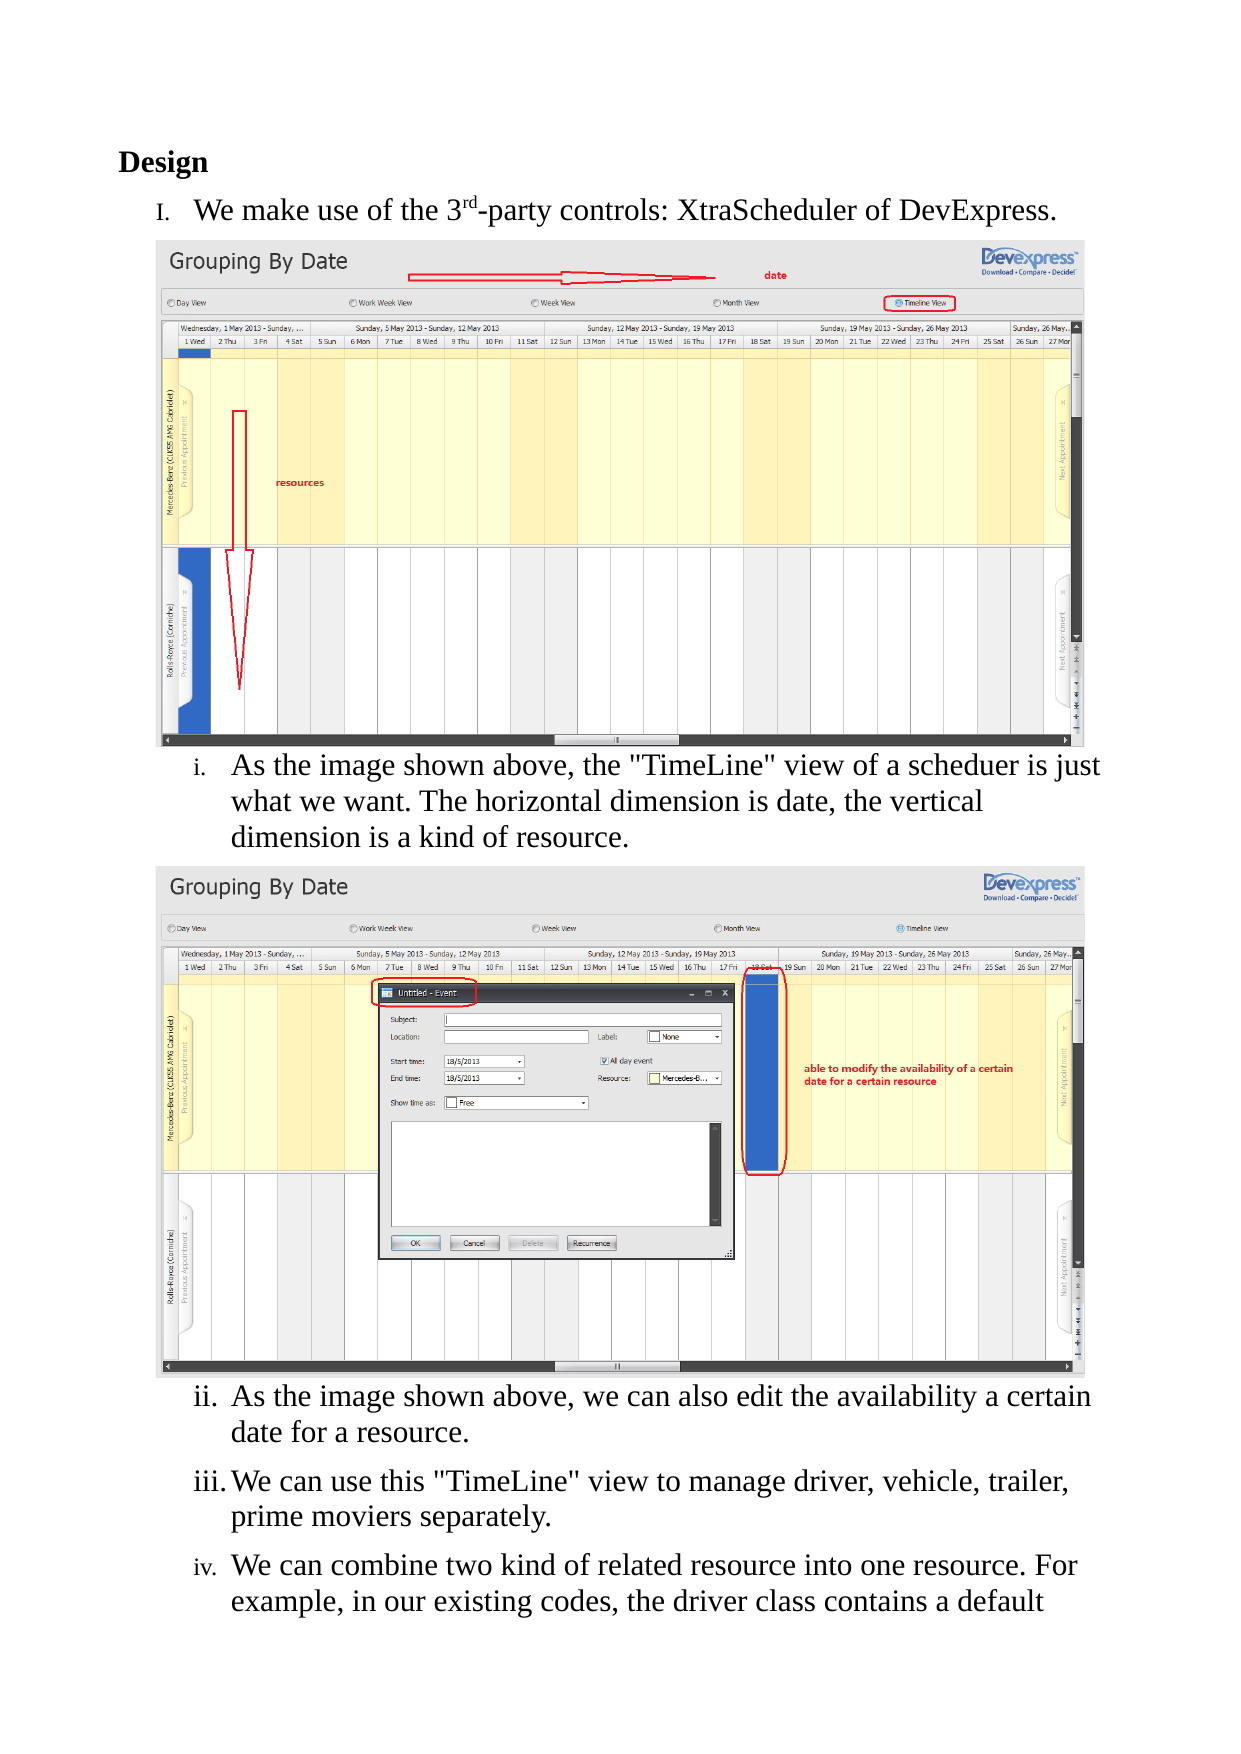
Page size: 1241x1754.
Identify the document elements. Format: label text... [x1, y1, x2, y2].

list As the image shown above, the "TimeLine" view of a scheduer is just what we want. The horizontal dimension is date, the vertical dimension is a kind of resource. [193, 240, 1122, 854]
list We make use of the 3rd-party controls: XtraScheduler of DevExpress. [156, 192, 1122, 227]
subtitle Design [118, 143, 1122, 179]
list We can combine two kind of related resource into one resource. For example, in our existing codes, the driver class contains a default [193, 1546, 1122, 1618]
picture [155, 240, 1085, 747]
picture [155, 866, 1085, 1378]
list We can use this "TimeLine" view to manage driver, vehicle, trailer, prime moviers separately. [193, 1462, 1122, 1534]
list As the image shown above, we can also edit the availability a certain date for a resource. [193, 867, 1122, 1449]
